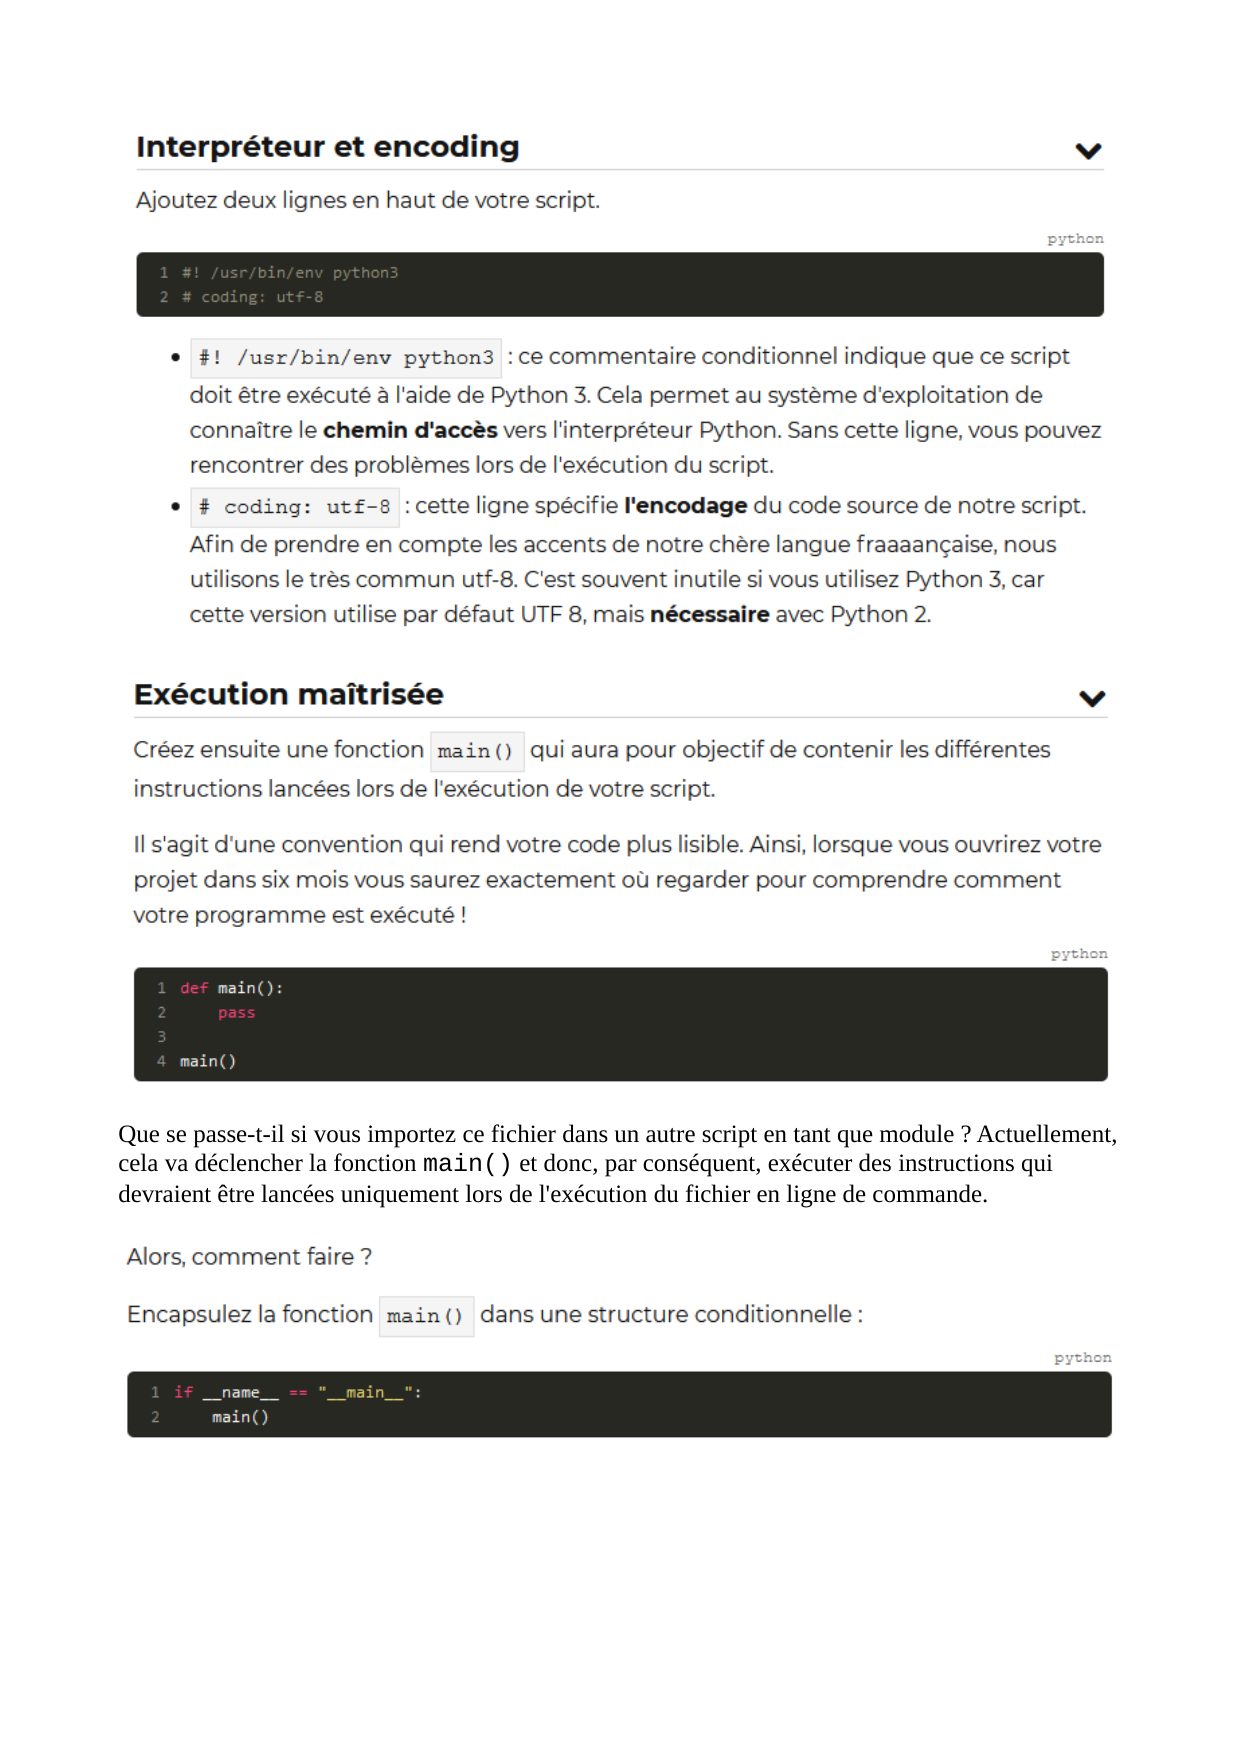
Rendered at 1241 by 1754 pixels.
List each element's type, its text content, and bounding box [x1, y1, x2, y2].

picture [118, 665, 1123, 1091]
picture [118, 1236, 1123, 1443]
text Que se passe-t-il si vous importez ce fichier dans un autre script en tant que module ? Actuellement, cela va déclencher la fonction main() et donc, par conséquent, exécuter des instructions qui devraient être lancées uniquement lors de l'exécution du fichier en ligne de commande. [118, 1119, 1122, 1208]
picture [118, 118, 1123, 637]
